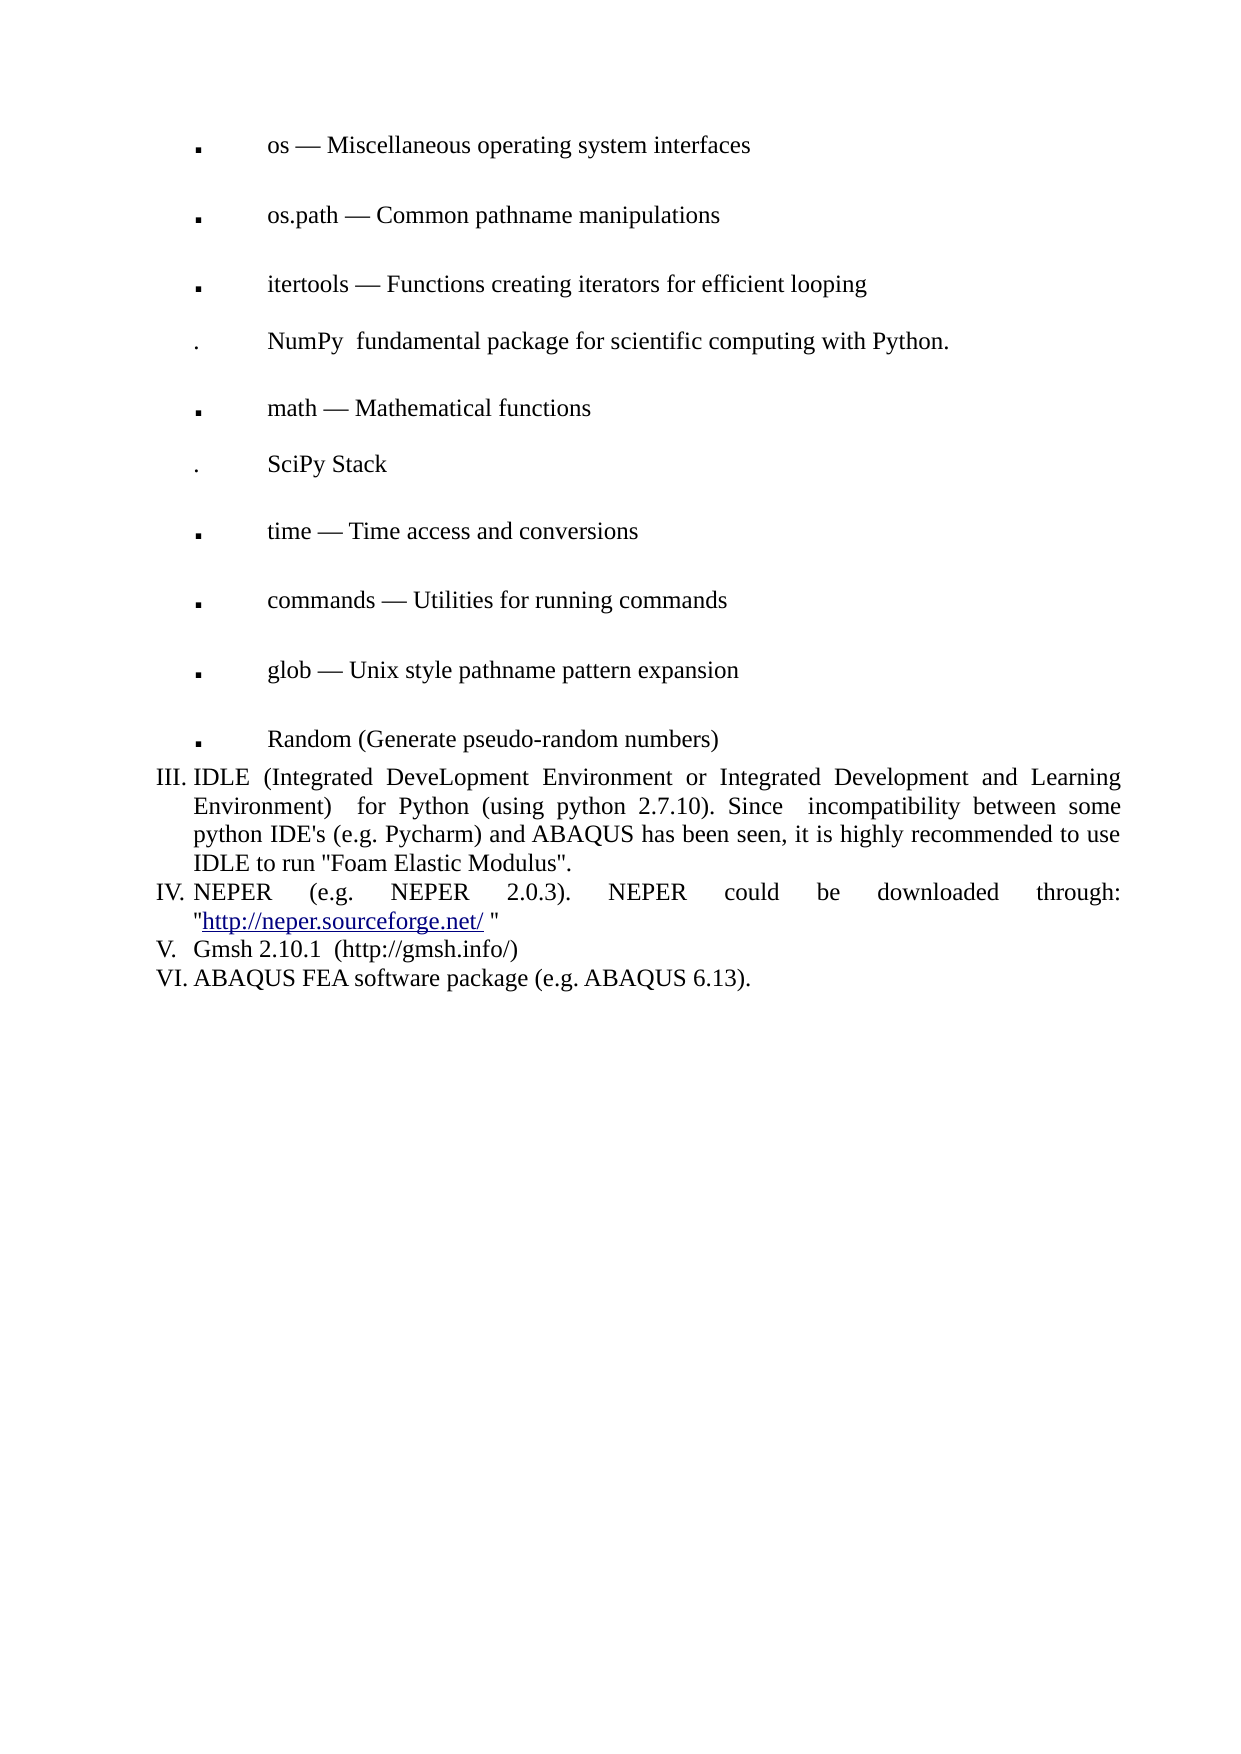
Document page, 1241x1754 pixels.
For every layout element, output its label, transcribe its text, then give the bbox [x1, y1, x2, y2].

subtitle itertools — Functions creating iterators for efficient looping [193, 257, 1122, 300]
list NEPER (e.g. NEPER 2.0.3). NEPER could be downloaded through: ''http://neper.sourceforge.net/ '' [156, 877, 1122, 934]
subtitle Random (Generate pseudo-random numbers) [193, 712, 1122, 755]
list IDLE (Integrated DeveLopment Environment or Integrated Development and Learning Environment) for Python (using python 2.7.10). Since incompatibility between some python IDE's (e.g. Pycharm) and ABAQUS has been seen, it is highly recommended to use IDLE to run ''Foam Elastic Modulus''. [156, 762, 1122, 877]
list Gmsh 2.10.1 (http://gmsh.info/) [156, 934, 1122, 963]
subtitle NumPy fundamental package for scientific computing with Python. [193, 326, 1122, 355]
subtitle SciPy Stack [193, 449, 1122, 478]
subtitle commands — Utilities for running commands [193, 573, 1122, 617]
subtitle os — Miscellaneous operating system interfaces [193, 118, 1122, 162]
subtitle time — Time access and conversions [193, 504, 1122, 548]
subtitle math — Mathematical functions [193, 380, 1122, 424]
subtitle glob — Unix style pathname pattern expansion [193, 642, 1122, 686]
list ABAQUS FEA software package (e.g. ABAQUS 6.13). [156, 963, 1122, 992]
subtitle os.path — Common pathname manipulations [193, 187, 1122, 231]
